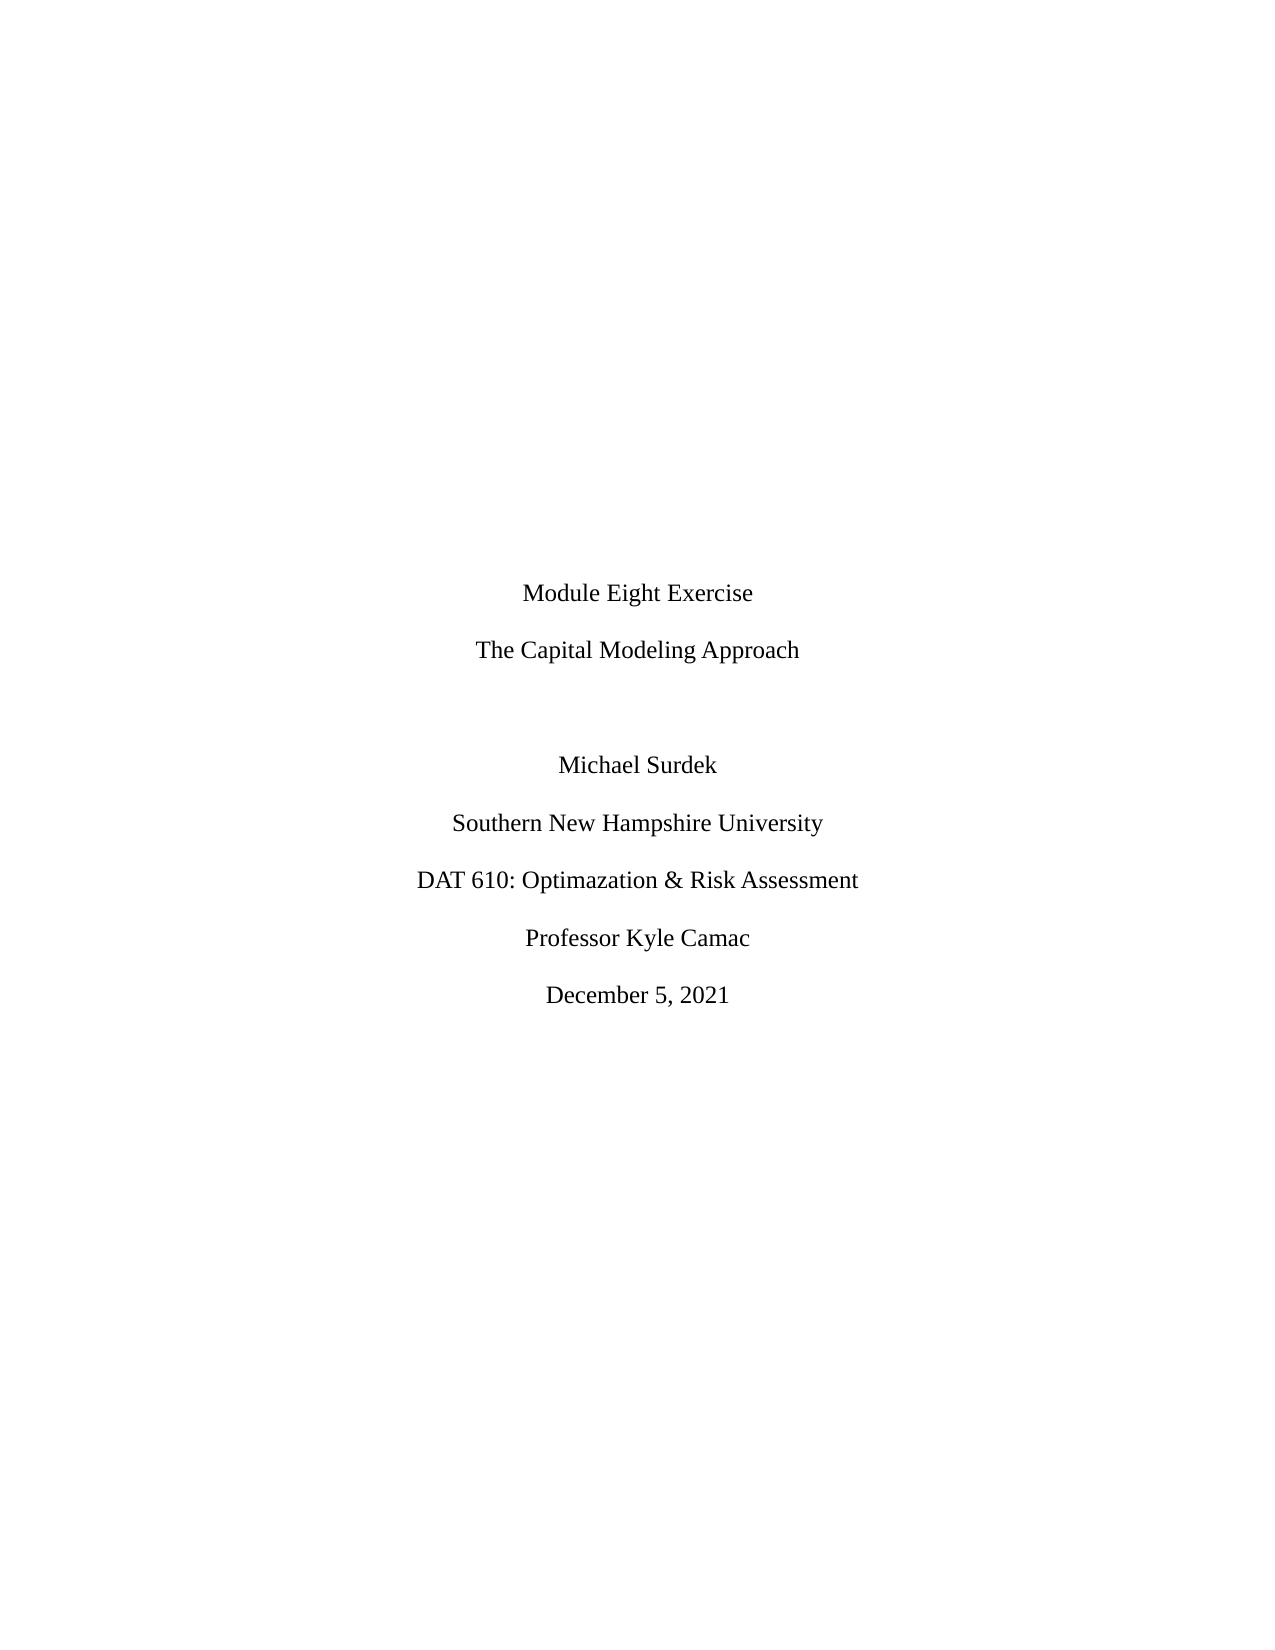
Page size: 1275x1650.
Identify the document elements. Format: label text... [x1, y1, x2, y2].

text December 5, 2021 [118, 981, 1157, 1009]
text Michael Surdek [118, 751, 1157, 779]
text Professor Kyle Camac [118, 923, 1157, 952]
text DAT 610: Optimazation & Risk Assessment [118, 866, 1157, 894]
subtitle Module Eight Exercise [118, 578, 1157, 607]
subtitle The Capital Modeling Approach [118, 636, 1157, 664]
text Southern New Hampshire University [118, 808, 1157, 837]
